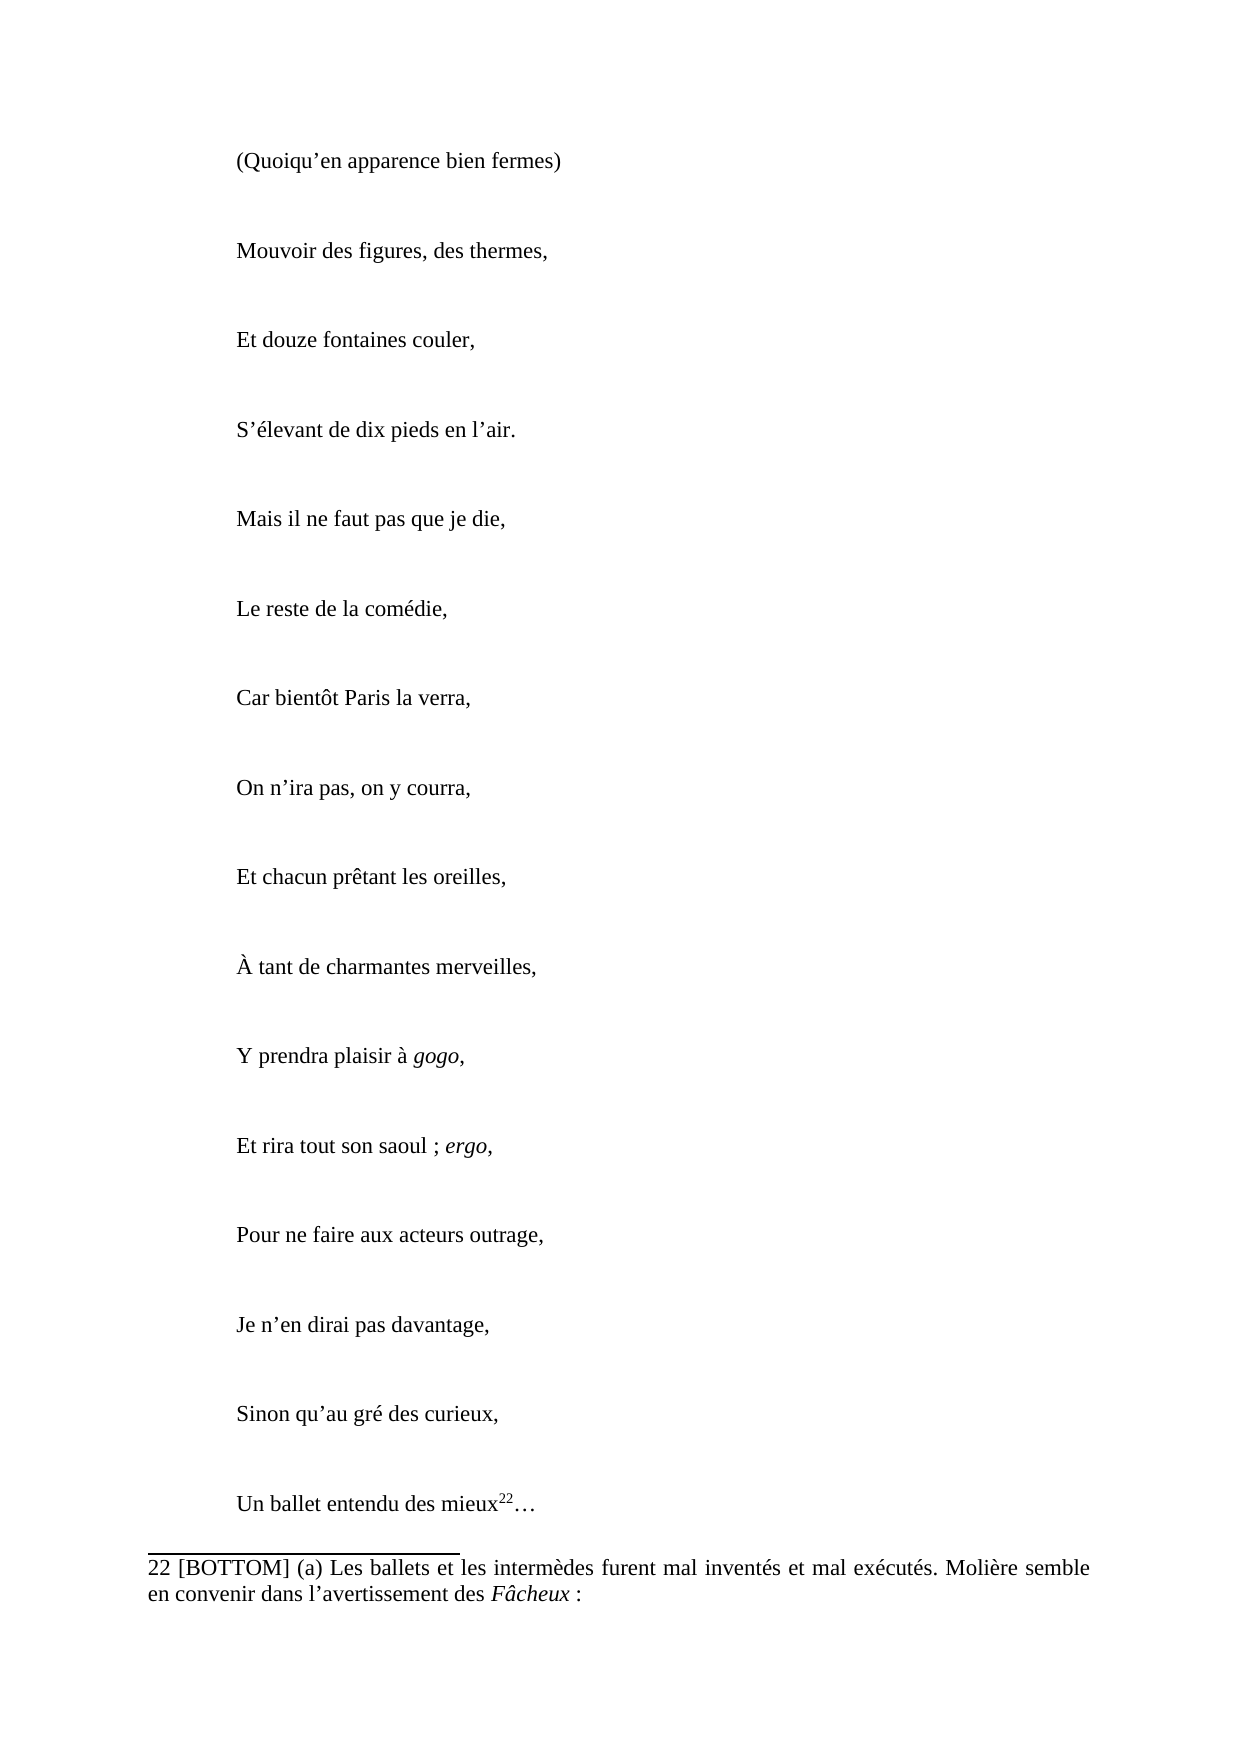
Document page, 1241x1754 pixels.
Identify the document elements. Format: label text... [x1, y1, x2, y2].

text Y prendra plaisir à gogo, [236, 1042, 1093, 1069]
text S’élevant de dix pieds en l’air. [236, 416, 1093, 442]
text (Quoiqu’en apparence bien fermes) [236, 148, 1093, 174]
text Pour ne faire aux acteurs outrage, [236, 1221, 1093, 1248]
text Et rira tout son saoul ; ergo, [236, 1132, 1093, 1158]
text Le reste de la comédie, [236, 595, 1093, 621]
text Et chacun prêtant les oreilles, [236, 863, 1093, 890]
text Sinon qu’au gré des curieux, [236, 1400, 1093, 1427]
text On n’ira pas, on y courra, [236, 774, 1093, 800]
text Un ballet entendu des mieux… [236, 1490, 1093, 1516]
text Je n’en dirai pas davantage, [236, 1311, 1093, 1337]
text Car bientôt Paris la verra, [236, 684, 1093, 711]
text Mouvoir des figures, des thermes, [236, 237, 1093, 263]
text [BOTTOM] (a) Les ballets et les intermèdes furent mal inventés et mal exécutés. Molière semble en convenir dans l’avertissement des Fâcheux : [148, 1554, 1093, 1606]
text Mais il ne faut pas que je die, [236, 506, 1093, 532]
text Et douze fontaines couler, [236, 327, 1093, 353]
text À tant de charmantes merveilles, [236, 953, 1093, 979]
